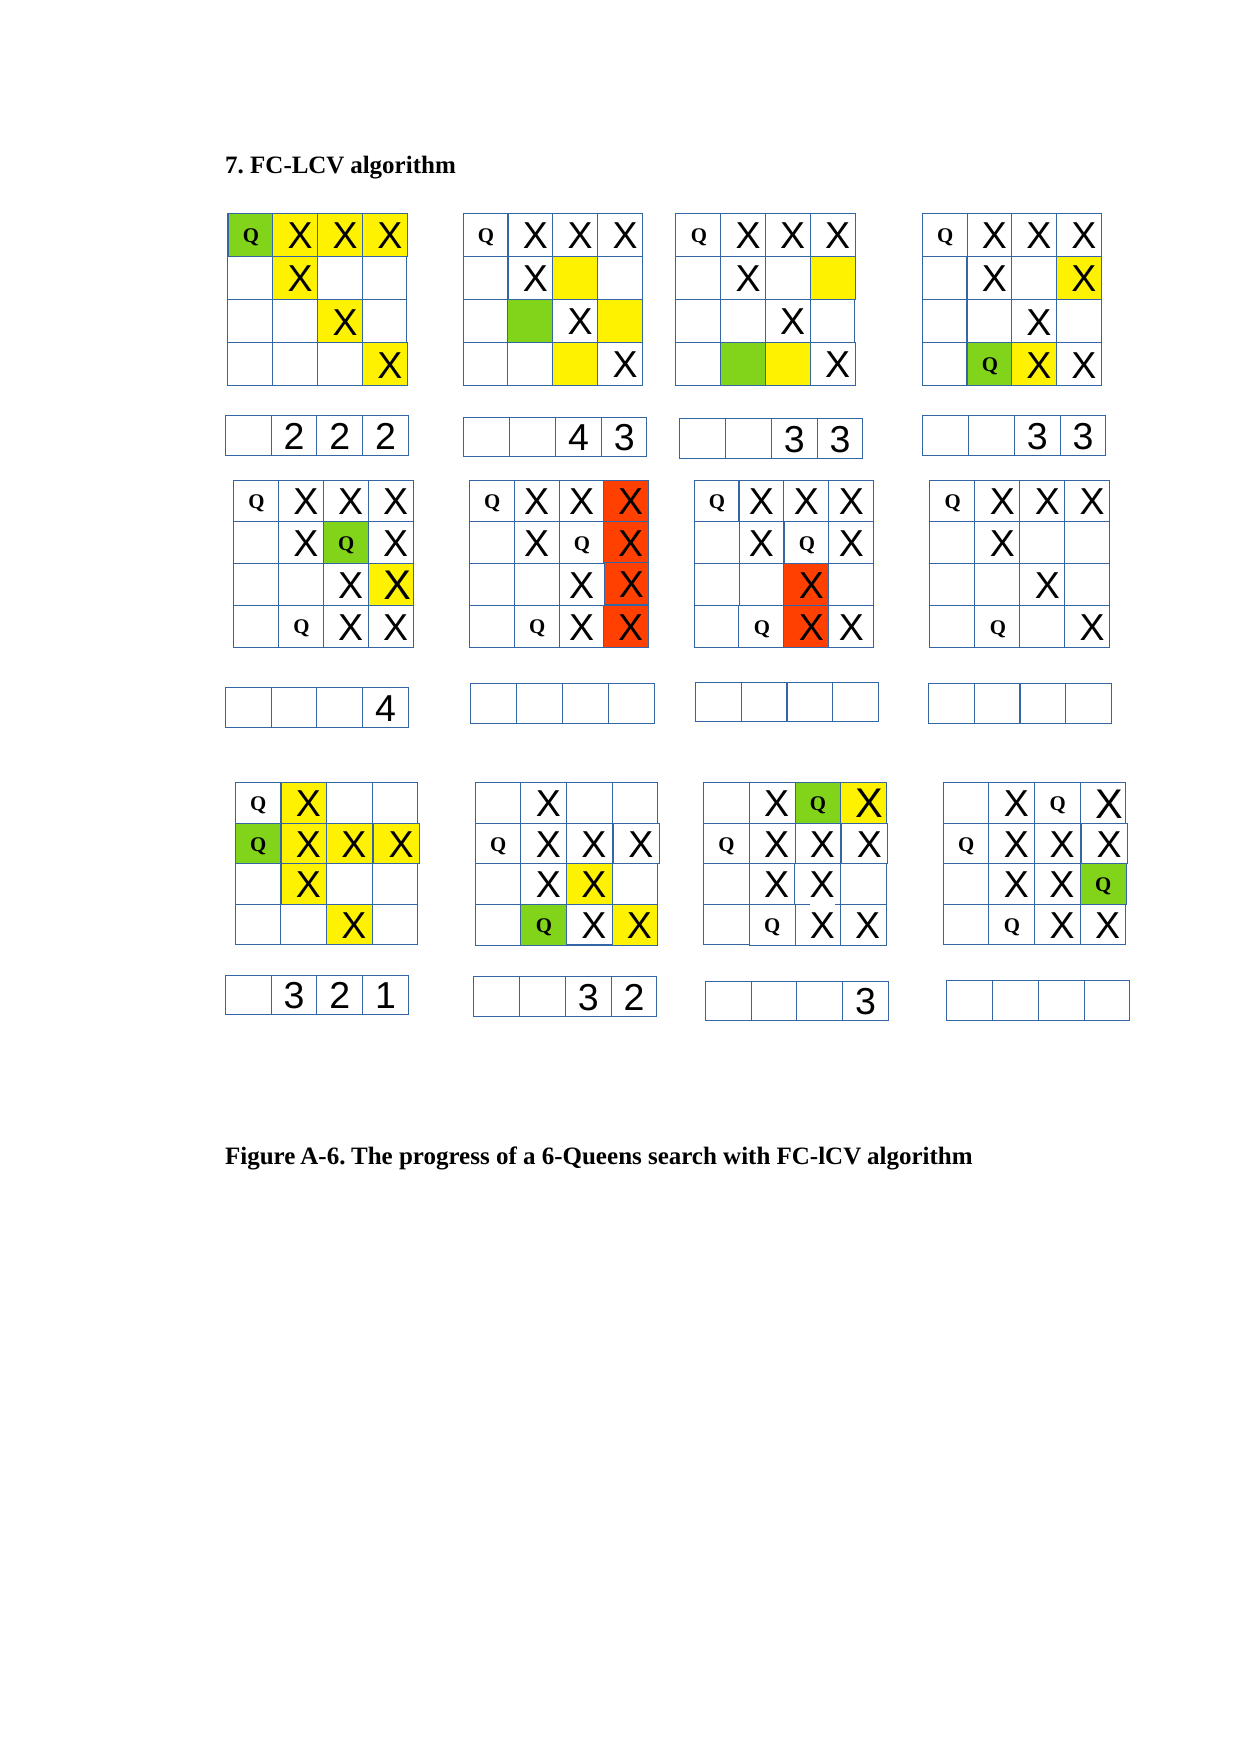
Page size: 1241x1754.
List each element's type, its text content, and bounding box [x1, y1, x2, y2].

text Figure A-6. The progress of a 6-Queens search with FC-lCV algorithm [225, 1141, 1090, 1169]
text 7. FC-LCV algorithm [225, 150, 1090, 179]
